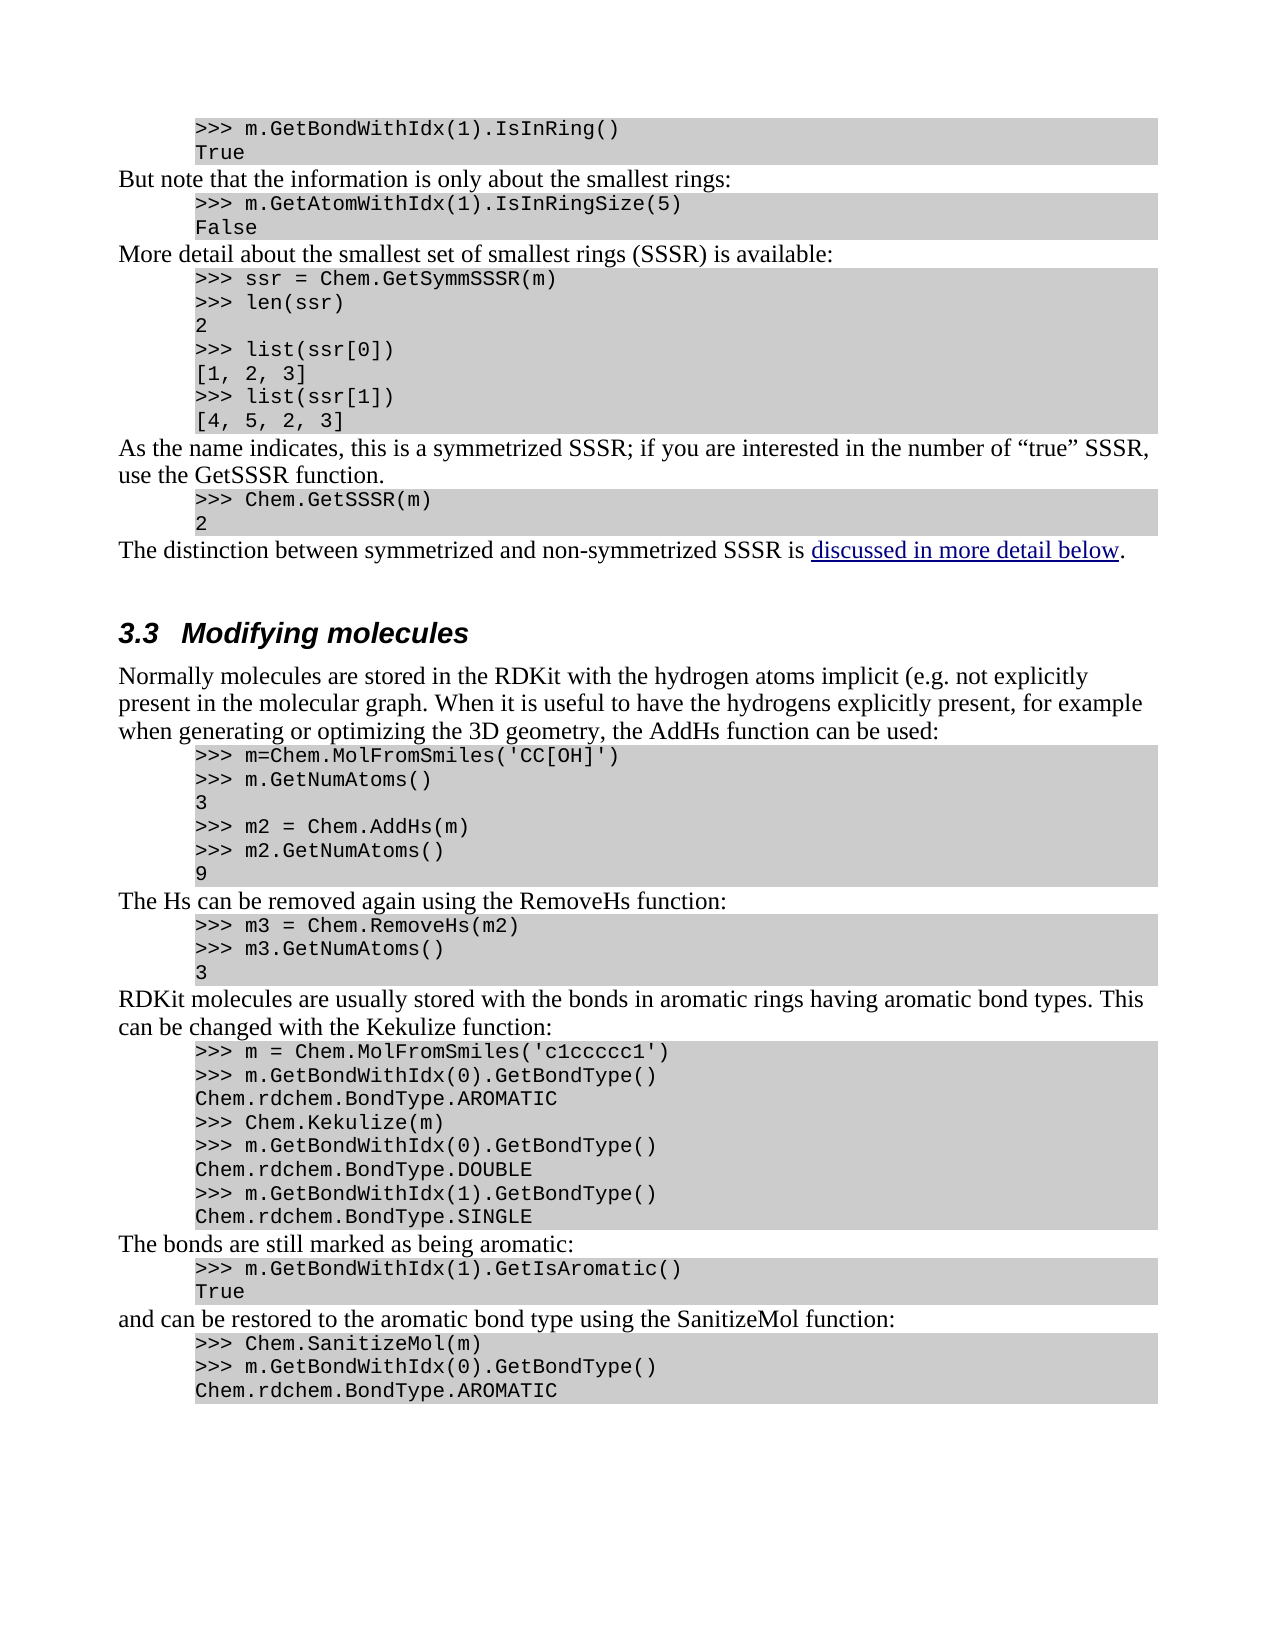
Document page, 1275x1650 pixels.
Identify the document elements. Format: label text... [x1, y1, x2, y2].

text False [195, 217, 1158, 240]
text More detail about the smallest set of smallest rings (SSSR) is available: [118, 240, 1157, 268]
text True [195, 1281, 1158, 1305]
text 3 [195, 792, 1158, 816]
text >>> m.GetBondWithIdx(0).GetBondType() [195, 1064, 1158, 1088]
text Chem.rdchem.BondType.AROMATIC [195, 1380, 1158, 1404]
text >>> m2 = Chem.AddHs(m) [195, 816, 1158, 839]
text 9 [195, 863, 1158, 887]
text >>> m.GetNumAtoms() [195, 769, 1158, 792]
text 2 [195, 513, 1158, 536]
text >>> m=Chem.MolFromSmiles('CC[OH]') [195, 745, 1158, 769]
text Chem.rdchem.BondType.DOUBLE [195, 1159, 1158, 1183]
text and can be restored to the aromatic bond type using the SanitizeMol function: [118, 1305, 1157, 1333]
text >>> m.GetBondWithIdx(1).GetBondType() [195, 1183, 1158, 1206]
text The Hs can be removed again using the RemoveHs function: [118, 887, 1157, 914]
text [1, 2, 3] [195, 363, 1158, 386]
subtitle Modifying molecules [118, 617, 1157, 649]
text >>> m.GetBondWithIdx(1).GetIsAromatic() [195, 1258, 1158, 1281]
text >>> list(ssr[1]) [195, 386, 1158, 410]
text RDKit molecules are usually stored with the bonds in aromatic rings having aromatic bond types. This can be changed with the Kekulize function: [118, 986, 1157, 1041]
text The bonds are still marked as being aromatic: [118, 1230, 1157, 1258]
text 3 [195, 962, 1158, 986]
text >>> m.GetBondWithIdx(0).GetBondType() [195, 1136, 1158, 1159]
text >>> m.GetBondWithIdx(1).IsInRing() [195, 118, 1158, 142]
text Chem.rdchem.BondType.AROMATIC [195, 1088, 1158, 1112]
text >>> m3.GetNumAtoms() [195, 938, 1158, 962]
text As the name indicates, this is a symmetrized SSSR; if you are interested in the number of “true” SSSR, use the GetSSSR function. [118, 434, 1157, 489]
text >>> list(ssr[0]) [195, 339, 1158, 363]
text But note that the information is only about the smallest rings: [118, 165, 1157, 193]
text 2 [195, 315, 1158, 339]
text >>> m.GetBondWithIdx(0).GetBondType() [195, 1356, 1158, 1380]
text [4, 5, 2, 3] [195, 410, 1158, 434]
text >>> len(ssr) [195, 292, 1158, 315]
text >>> m.GetAtomWithIdx(1).IsInRingSize(5) [195, 193, 1158, 217]
text >>> m2.GetNumAtoms() [195, 839, 1158, 863]
text >>> m3 = Chem.RemoveHs(m2) [195, 914, 1158, 938]
text >>> m = Chem.MolFromSmiles('c1ccccc1') [195, 1041, 1158, 1064]
text Chem.rdchem.BondType.SINGLE [195, 1206, 1158, 1230]
text The distinction between symmetrized and non-symmetrized SSSR is discussed in more detail below. [118, 536, 1157, 564]
text >>> ssr = Chem.GetSymmSSSR(m) [195, 268, 1158, 292]
text Normally molecules are stored in the RDKit with the hydrogen atoms implicit (e.g. not explicitly present in the molecular graph. When it is useful to have the hydrogens explicitly present, for example when generating or optimizing the 3D geometry, the AddHs function can be used: [118, 662, 1157, 745]
text >>> Chem.SanitizeMol(m) [195, 1333, 1158, 1356]
text True [195, 142, 1158, 165]
text >>> Chem.GetSSSR(m) [195, 489, 1158, 513]
text >>> Chem.Kekulize(m) [195, 1112, 1158, 1136]
